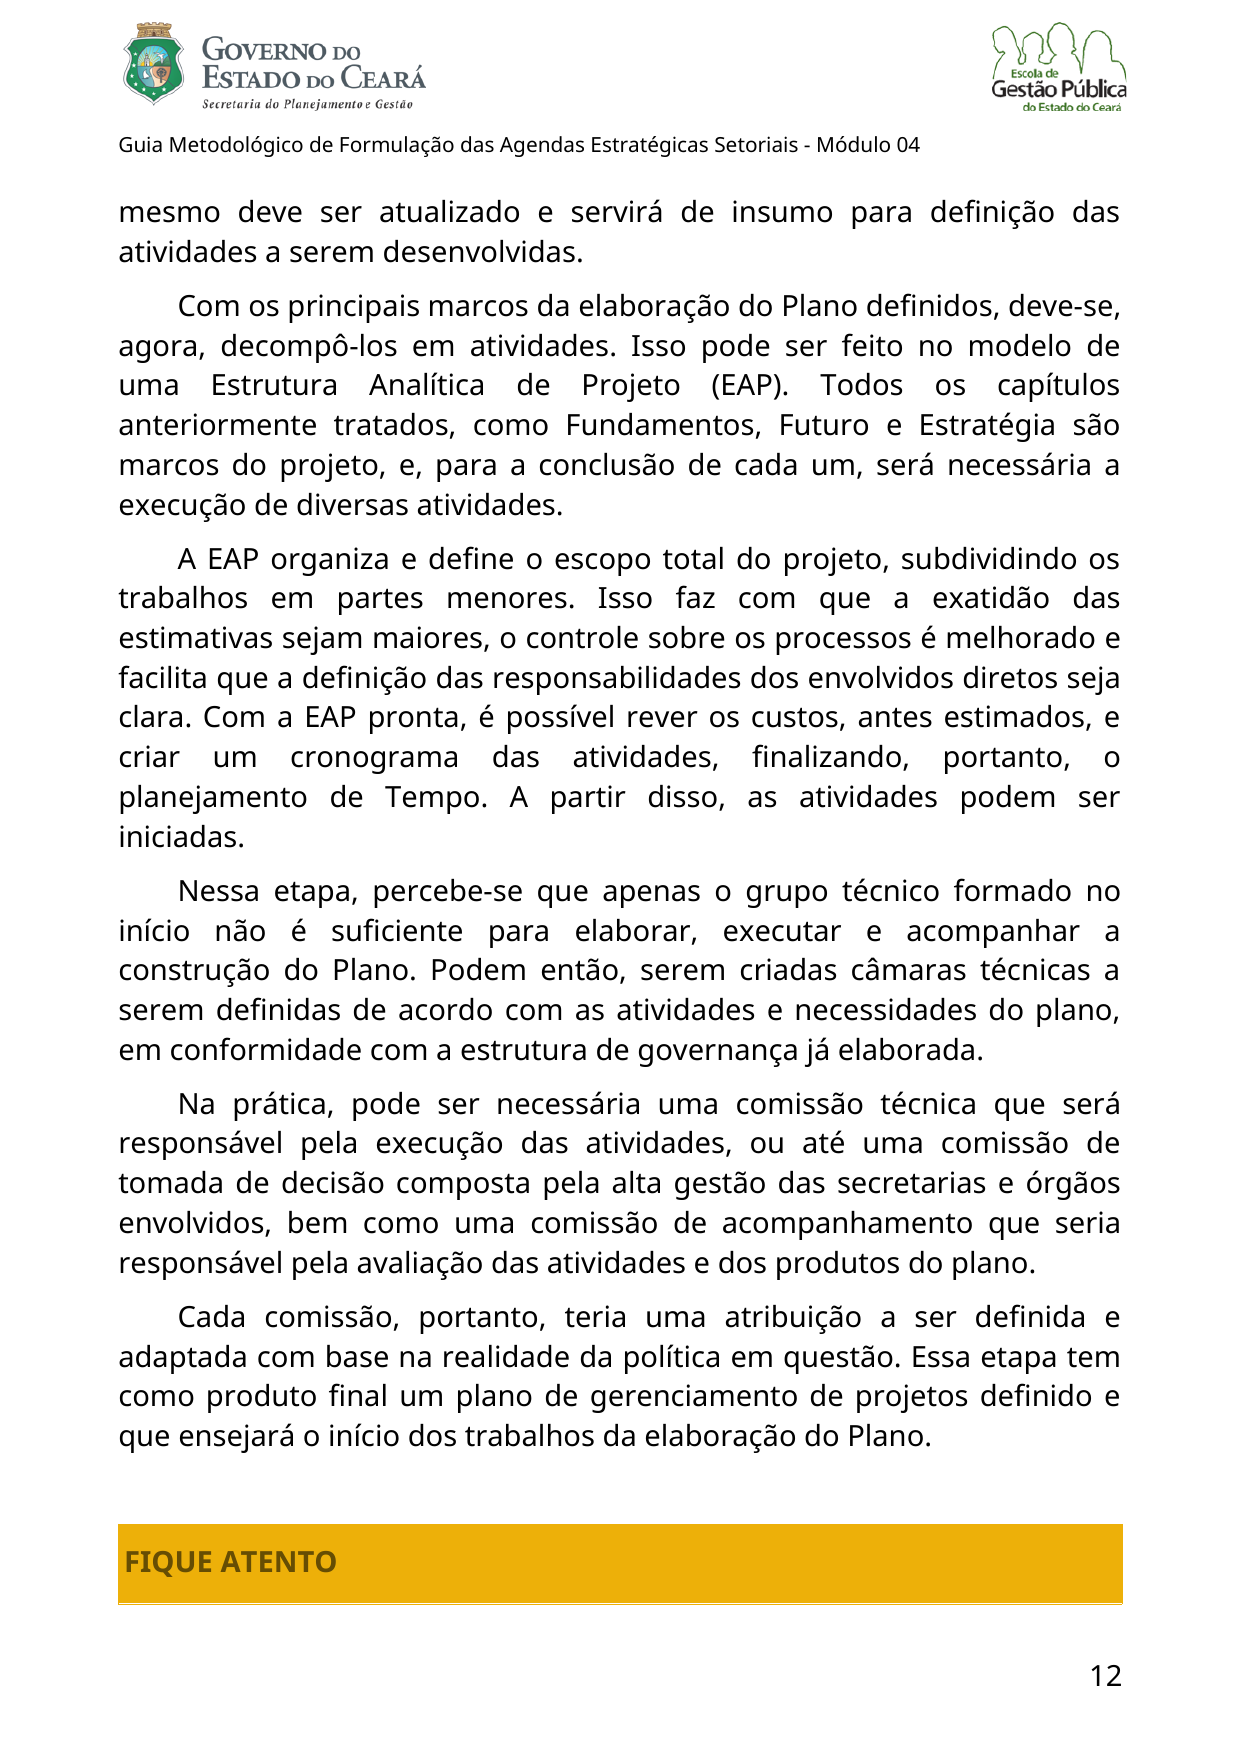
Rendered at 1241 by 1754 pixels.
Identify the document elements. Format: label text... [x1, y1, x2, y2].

text A EAP organiza e define o escopo total do projeto, subdividindo os trabalhos em partes menores. Isso faz com que a exatidão das estimativas sejam maiores, o controle sobre os processos é melhorado e facilita que a definição das responsabilidades dos envolvidos diretos seja clara. Com a EAP pronta, é possível rever os custos, antes estimados, e criar um cronograma das atividades, finalizando, portanto, o planejamento de Tempo. A partir disso, as atividades podem ser iniciadas. [118, 538, 1122, 856]
text Na prática, pode ser necessária uma comissão técnica que será responsável pela execução das atividades, ou até uma comissão de tomada de decisão composta pela alta gestão das secretarias e órgãos envolvidos, bem como uma comissão de acompanhamento que seria responsável pela avaliação das atividades e dos produtos do plano. [118, 1083, 1122, 1282]
text Com os principais marcos da elaboração do Plano definidos, deve-se, agora, decompô-los em atividades. Isso pode ser feito no modelo de uma Estrutura Analítica de Projeto (EAP). Todos os capítulos anteriormente tratados, como Fundamentos, Futuro e Estratégia são marcos do projeto, e, para a conclusão de cada um, será necessária a execução de diversas atividades. [118, 285, 1122, 523]
text Cada comissão, portanto, teria uma atribuição a ser definida e adaptada com base na realidade da política em questão. Essa etapa tem como produto final um plano de gerenciamento de projetos definido e que ensejará o início dos trabalhos da elaboração do Plano. [118, 1296, 1122, 1455]
text Nessa etapa, percebe-se que apenas o grupo técnico formado no início não é suficiente para elaborar, executar e acompanhar a construção do Plano. Podem então, serem criadas câmaras técnicas a serem definidas de acordo com as atividades e necessidades do plano, em conformidade com a estrutura de governança já elaborada. [118, 870, 1122, 1068]
picture [123, 22, 1127, 111]
table_header FIQUE ATENTO [119, 1525, 1122, 1603]
text mesmo deve ser atualizado e servirá de insumo para definição das atividades a serem desenvolvidas. [118, 191, 1122, 271]
